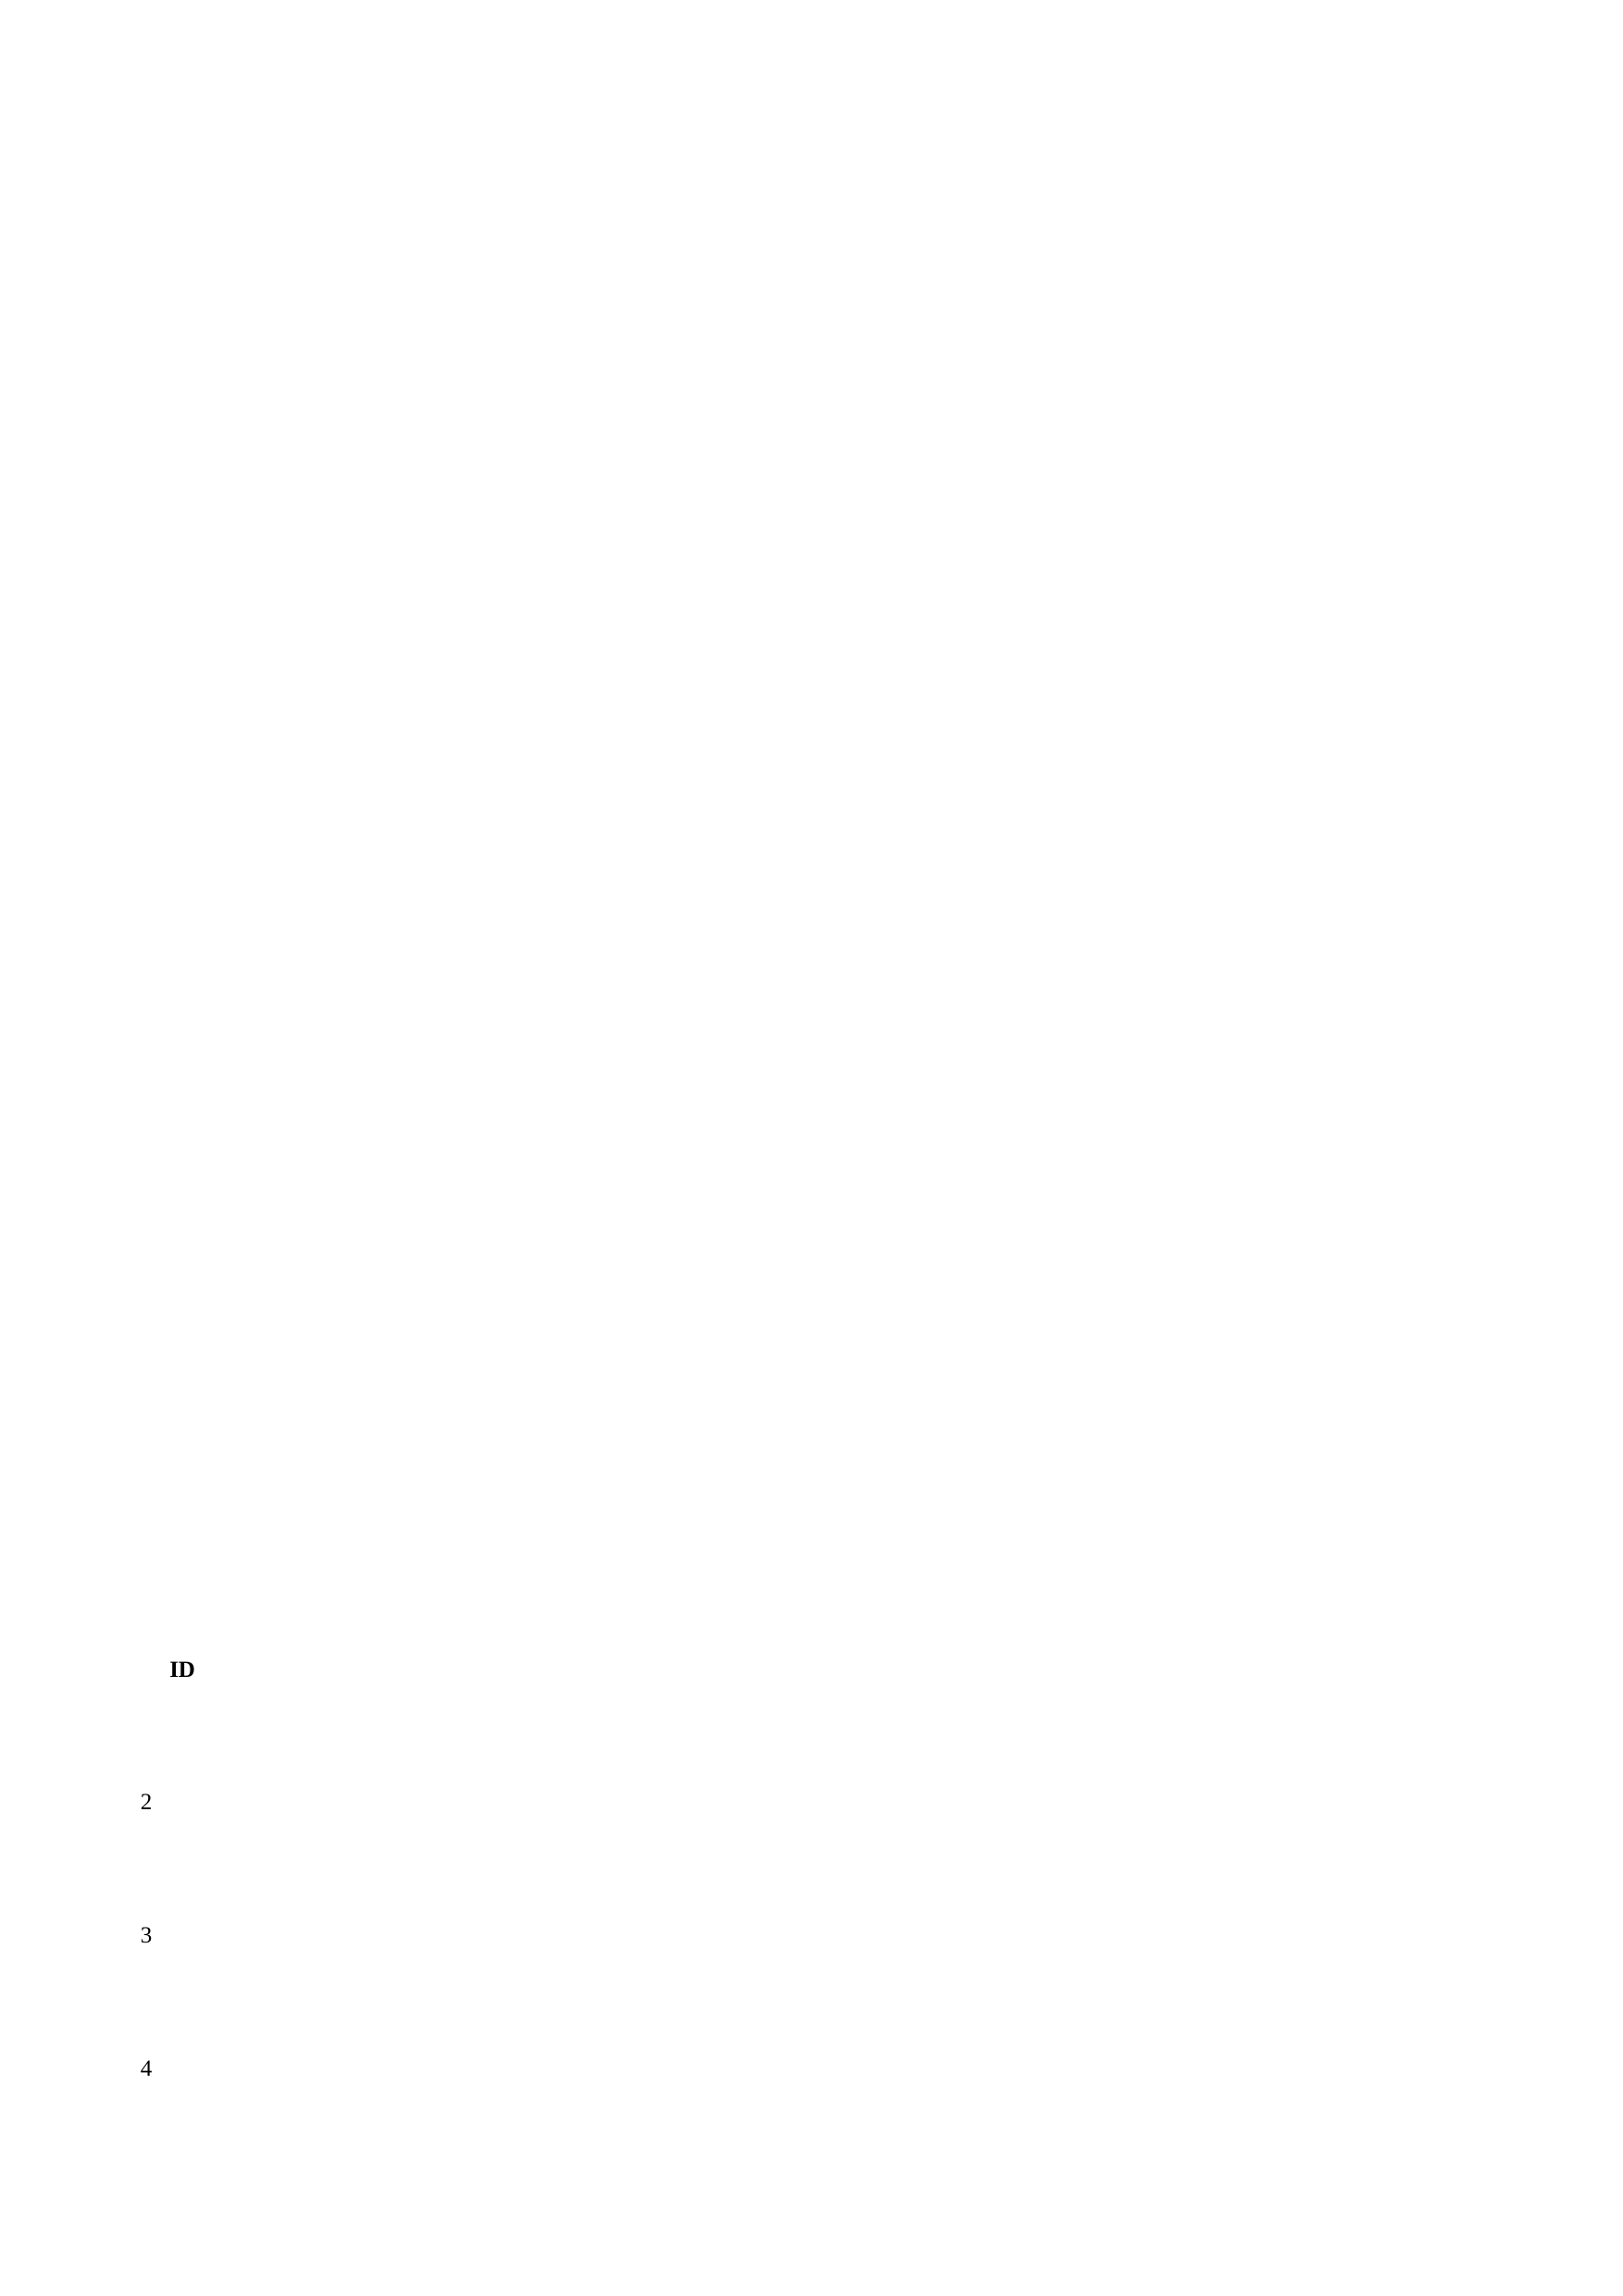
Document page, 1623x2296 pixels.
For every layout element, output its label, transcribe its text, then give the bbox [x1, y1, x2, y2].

table_cell [139, 405, 226, 538]
table_cell 4 [139, 2002, 226, 2134]
table_header [139, 139, 226, 272]
table_cell [139, 1470, 226, 1602]
table_cell [139, 538, 226, 671]
table_cell [139, 804, 226, 937]
table_cell [139, 1203, 226, 1336]
table_cell 2 [139, 1735, 226, 1868]
table_cell ID [139, 1602, 226, 1735]
table_cell [139, 1336, 226, 1469]
table_cell 3 [139, 1868, 226, 2001]
table_cell [139, 671, 226, 804]
table_cell [139, 1070, 226, 1203]
table_cell [139, 937, 226, 1070]
table_cell [139, 272, 226, 404]
